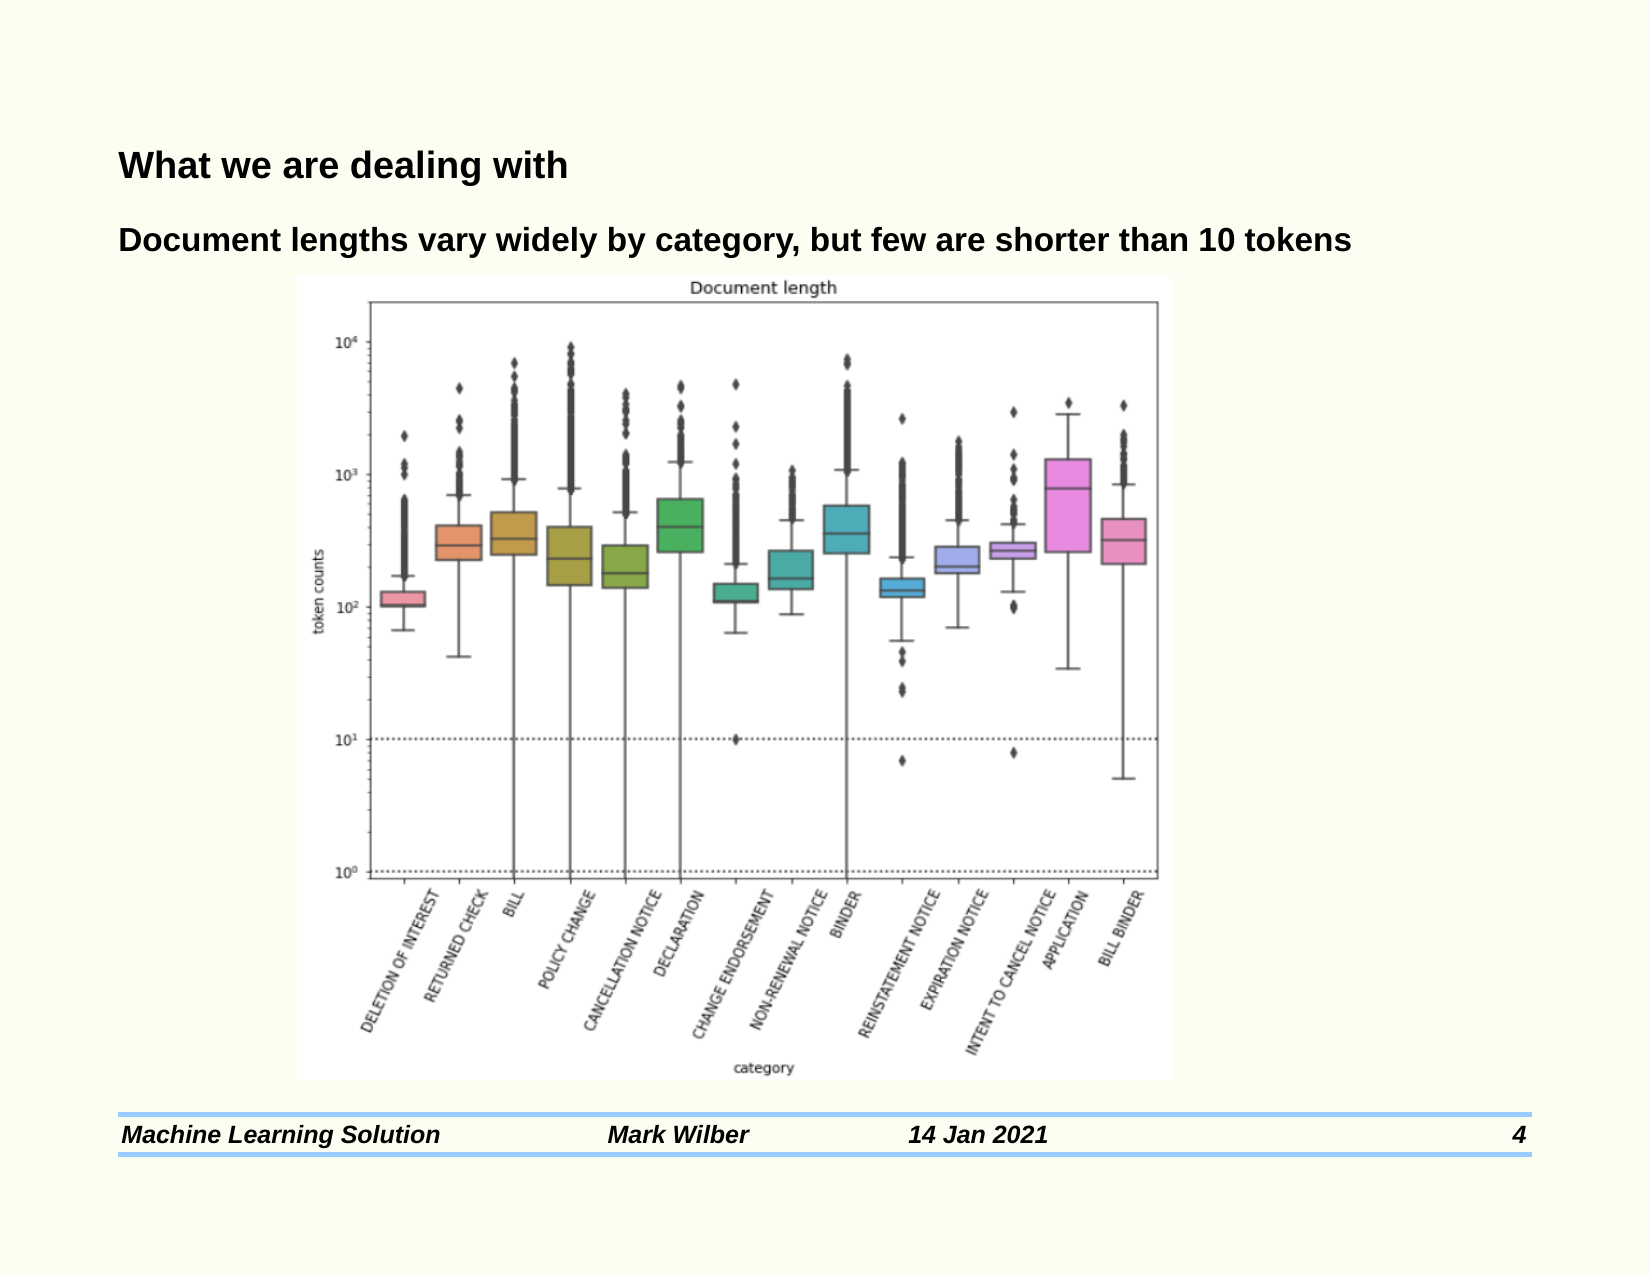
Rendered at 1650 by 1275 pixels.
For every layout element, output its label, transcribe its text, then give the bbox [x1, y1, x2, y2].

picture [296, 276, 1172, 1080]
subtitle What we are dealing with [118, 143, 1532, 187]
subtitle Document lengths vary widely by category, but few are shorter than 10 tokens [118, 220, 1532, 258]
